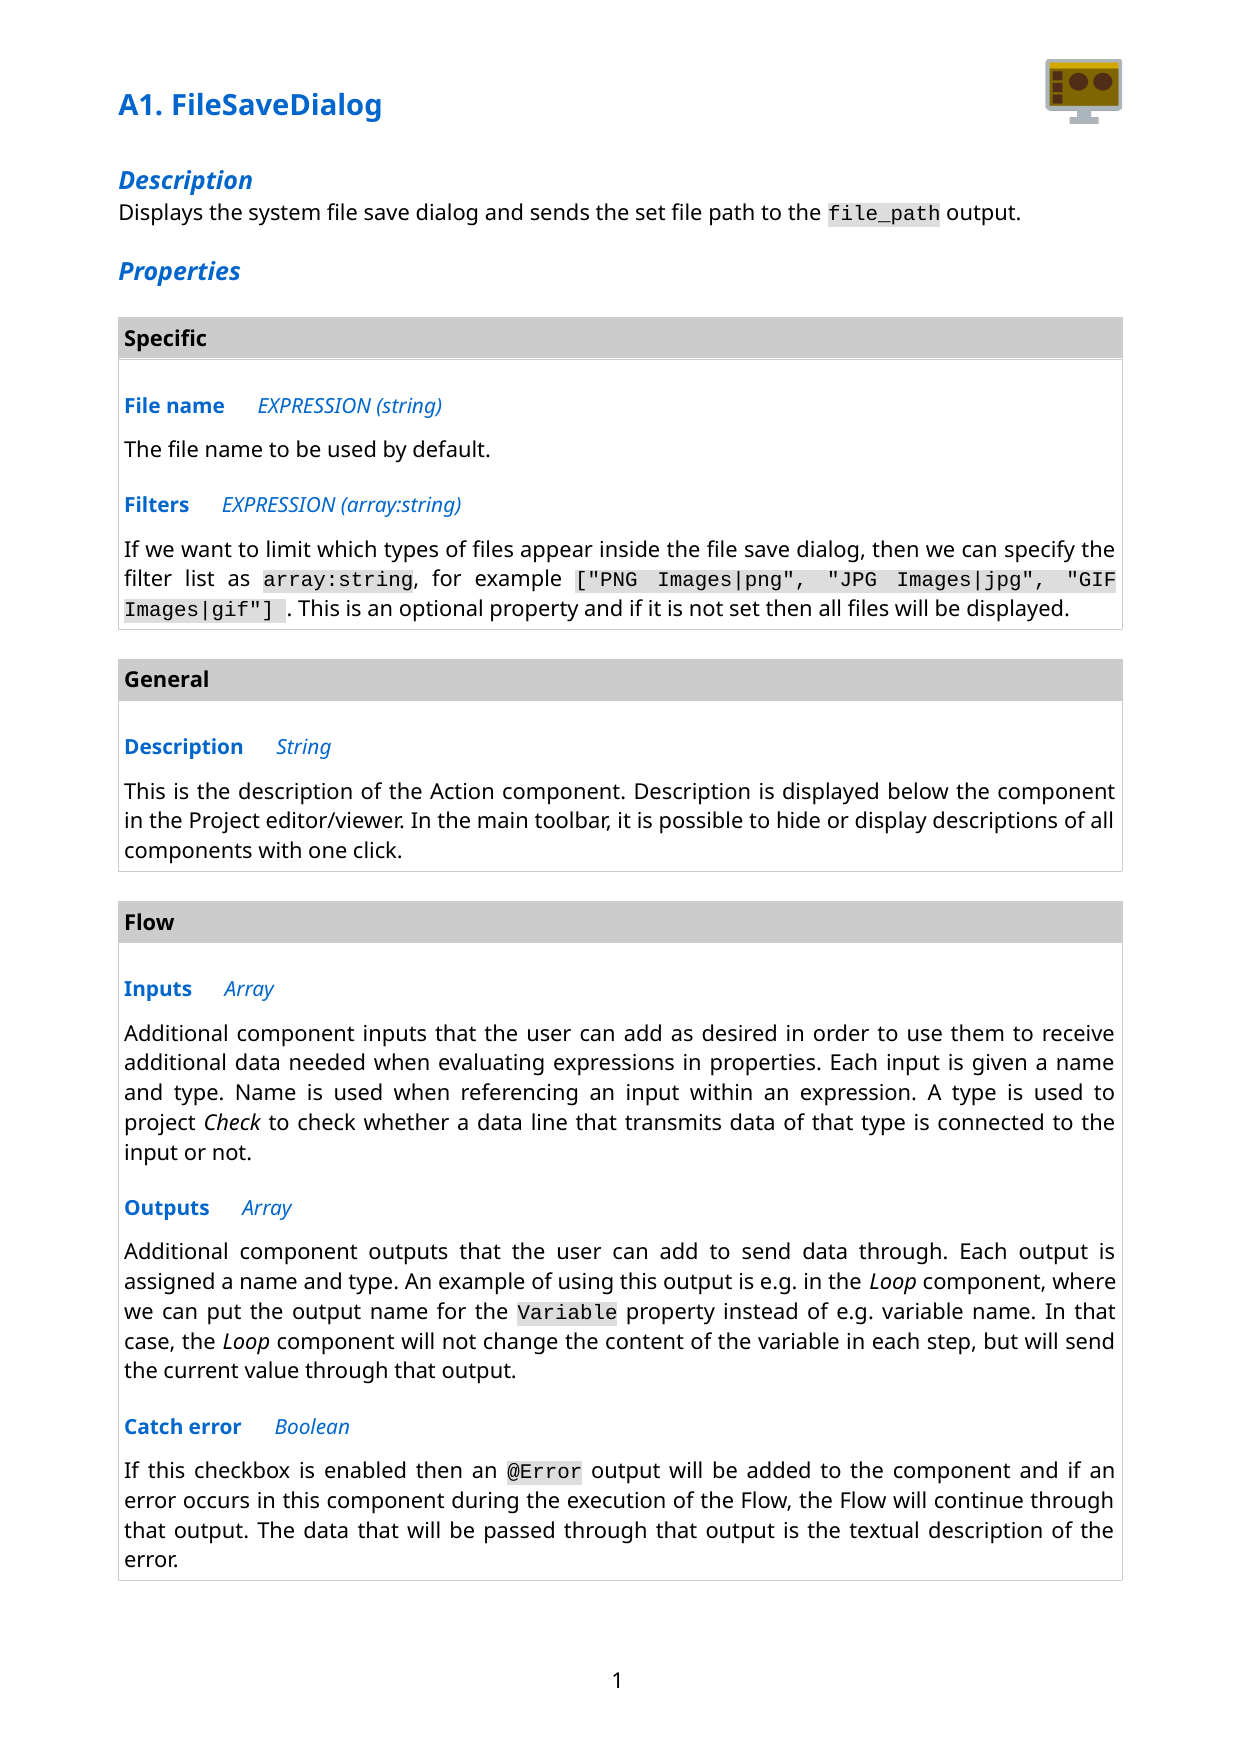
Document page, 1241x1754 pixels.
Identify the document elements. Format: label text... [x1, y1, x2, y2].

picture [1045, 59, 1123, 124]
table_header Specific [119, 318, 1122, 358]
text Displays the system file save dialog and sends the set file path to the file_path output. [118, 197, 1122, 227]
table_cell Description String This is the description of the Action component. Description is displayed below the component in the Project editor/viewer. In the main toolbar, it is possible to hide or display descriptions of all components with one click. [119, 701, 1122, 871]
subtitle FileSaveDialog [118, 84, 1045, 124]
table_header Flow [119, 902, 1122, 942]
table_header General [119, 660, 1122, 700]
table_cell Inputs Array Additional component inputs that the user can add as desired in order to use them to receive additional data needed when evaluating expressions in properties. Each input is given a name and type. Name is used when referencing an input within an expression. A type is used to project Check to check whether a data line that transmits data of that type is connected to the input or not. Outputs Array Additional component outputs that the user can add to send data through. Each output is assigned a name and type. An example of using this output is e.g. in the Loop component, where we can put the output name for the Variable property instead of e.g. variable name. In that case, the Loop component will not change the content of the variable in each step, but will send the current value through that output. Catch error Boolean If this checkbox is enabled then an @Error output will be added to the component and if an error occurs in this component during the execution of the Flow, the Flow will continue through that output. The data that will be passed through that output is the textual description of the error. [119, 943, 1122, 1580]
table_cell File name EXPRESSION (string) The file name to be used by default. Filters EXPRESSION (array:string) If we want to limit which types of files appear inside the file save dialog, then we can specify the filter list as array:string, for example ["PNG Images|png", "JPG Images|jpg", "GIF Images|gif"] . This is an optional property and if it is not set then all files will be displayed. [119, 360, 1122, 629]
subtitle Properties [118, 253, 1122, 287]
subtitle Description [118, 163, 1122, 197]
